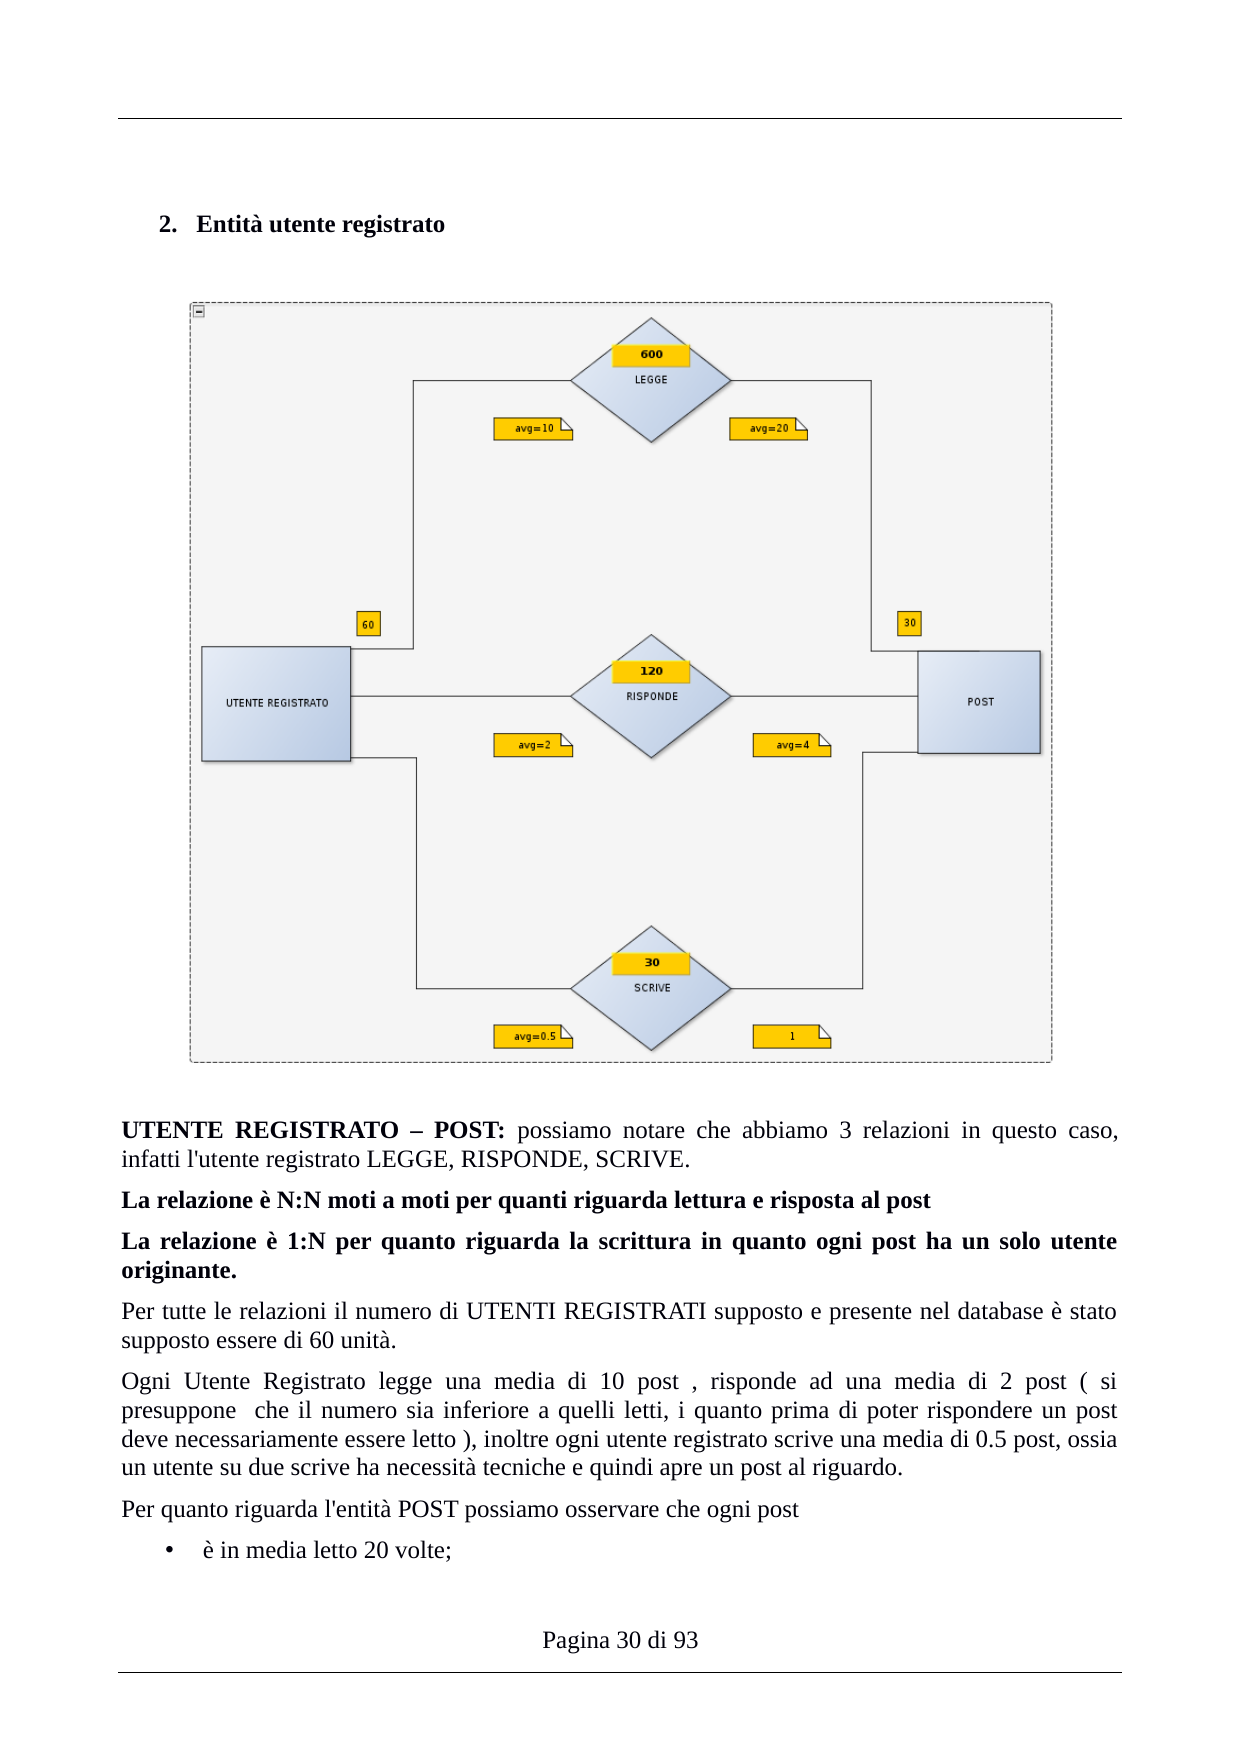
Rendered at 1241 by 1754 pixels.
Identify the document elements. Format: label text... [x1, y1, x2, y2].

text La relazione è 1:N per quanto riguarda la scrittura in quanto ogni post ha un solo utente originante. [121, 1226, 1119, 1284]
text UTENTE REGISTRATO – POST: possiamo notare che abbiamo 3 relazioni in questo caso, infatti l'utente registrato LEGGE, RISPONDE, SCRIVE. [121, 1115, 1119, 1172]
text Ogni Utente Registrato legge una media di 10 post , risponde ad una media di 2 post ( si presuppone che il numero sia inferiore a quelli letti, i quanto prima di poter rispondere un post deve necessariamente essere letto ), inoltre ogni utente registrato scrive una media di 0.5 post, ossia un utente su due scrive ha necessità tecniche e quindi apre un post al riguardo. [121, 1366, 1119, 1481]
list è in media letto 20 volte; [165, 1535, 1119, 1564]
text Per tutte le relazioni il numero di UTENTI REGISTRATI supposto e presente nel database è stato supposto essere di 60 unità. [121, 1296, 1119, 1354]
text La relazione è N:N moti a moti per quanti riguarda lettura e risposta al post [121, 1185, 1119, 1214]
list Entità utente registrato [158, 209, 1119, 238]
text Per quanto riguarda l'entità POST possiamo osservare che ogni post [121, 1494, 1119, 1522]
picture [178, 291, 1063, 1074]
